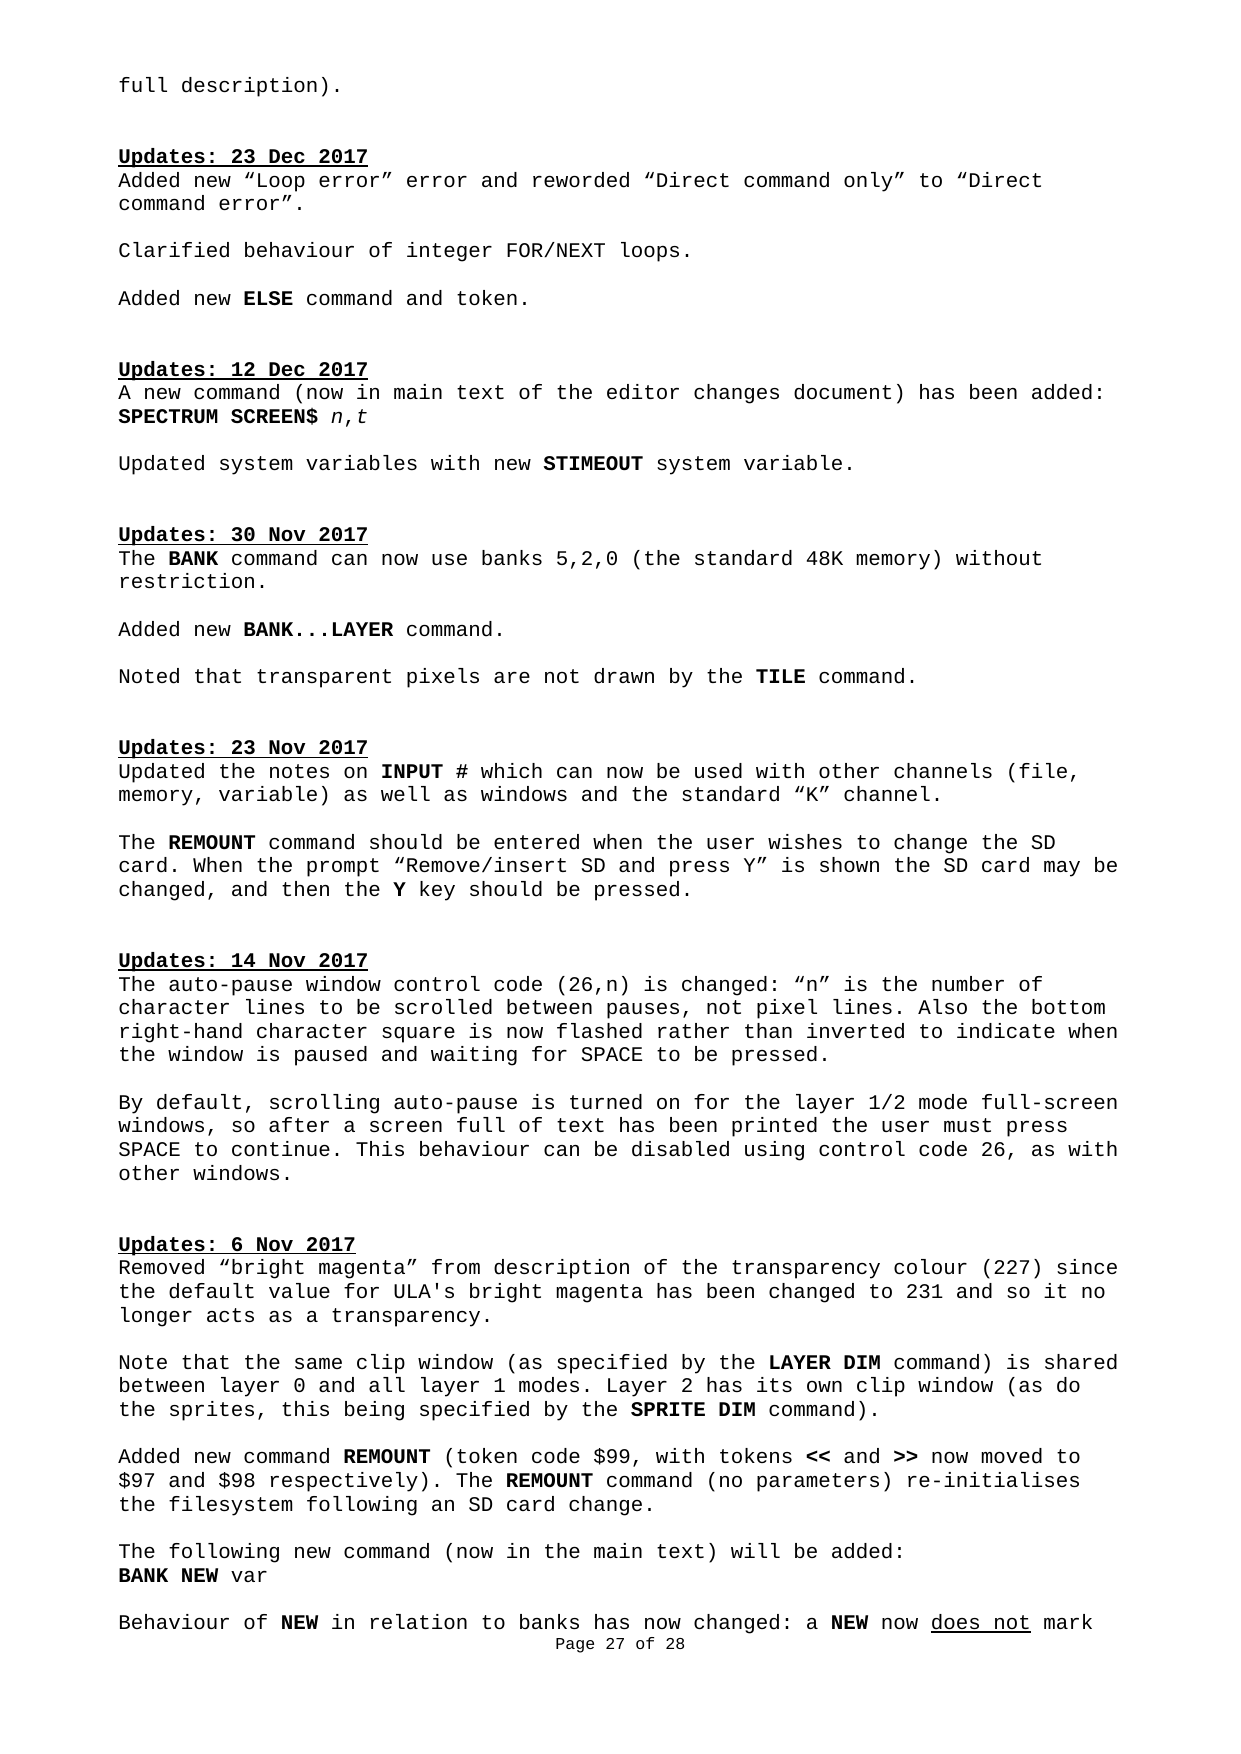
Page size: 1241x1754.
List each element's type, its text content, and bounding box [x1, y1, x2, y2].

text Added new ELSE command and token. [118, 288, 1122, 311]
text SPECTRUM SCREEN$ n,t [118, 406, 1122, 430]
text A new command (now in main text of the editor changes document) has been added: [118, 382, 1122, 406]
text The following new command (now in the main text) will be added: [118, 1541, 1122, 1565]
text Removed “bright magenta” from description of the transparency colour (227) since the default value for ULA's bright magenta has been changed to 231 and so it no longer acts as a transparency. [118, 1257, 1122, 1328]
text Updated the notes on INPUT # which can now be used with other channels (file, memory, variable) as well as windows and the standard “K” channel. [118, 761, 1122, 808]
text Added new “Loop error” error and reworded “Direct command only” to “Direct command error”. [118, 169, 1122, 217]
text The REMOUNT command should be entered when the user wishes to change the SD card. When the prompt “Remove/insert SD and press Y” is shown the SD card may be changed, and then the Y key should be pressed. [118, 832, 1122, 903]
text The auto-pause window control code (26,n) is changed: “n” is the number of character lines to be scrolled between pauses, not pixel lines. Also the bottom right-hand character square is now flashed rather than inverted to indicate when the window is paused and waiting for SPACE to be pressed. [118, 973, 1122, 1068]
text Updates: 12 Dec 2017 [118, 359, 1122, 382]
text Updated system variables with new STIMEOUT system variable. [118, 453, 1122, 477]
text Note that the same clip window (as specified by the LAYER DIM command) is shared between layer 0 and all layer 1 modes. Layer 2 has its own clip window (as do the sprites, this being specified by the SPRITE DIM command). [118, 1352, 1122, 1423]
text By default, scrolling auto-pause is turned on for the layer 1/2 mode full-screen windows, so after a screen full of text has been printed the user must press SPACE to continue. This behaviour can be disabled using control code 26, as with other windows. [118, 1092, 1122, 1186]
text The BANK command can now use banks 5,2,0 (the standard 48K memory) without restriction. [118, 548, 1122, 595]
text Clarified behaviour of integer FOR/NEXT loops. [118, 241, 1122, 264]
text Updates: 14 Nov 2017 [118, 950, 1122, 973]
text Added new BANK...LAYER command. [118, 619, 1122, 642]
text Behaviour of NEW in relation to banks has now changed: a NEW now does not mark [118, 1612, 1122, 1636]
text full description). [118, 75, 1122, 99]
text BANK NEW var [118, 1565, 1122, 1588]
text Updates: 23 Dec 2017 [118, 146, 1122, 169]
text Updates: 6 Nov 2017 [118, 1234, 1122, 1257]
text Updates: 30 Nov 2017 [118, 524, 1122, 548]
text Added new command REMOUNT (token code $99, with tokens << and >> now moved to $97 and $98 respectively). The REMOUNT command (no parameters) re-initialises the filesystem following an SD card change. [118, 1446, 1122, 1517]
text Updates: 23 Nov 2017 [118, 737, 1122, 761]
text Noted that transparent pixels are not drawn by the TILE command. [118, 666, 1122, 690]
